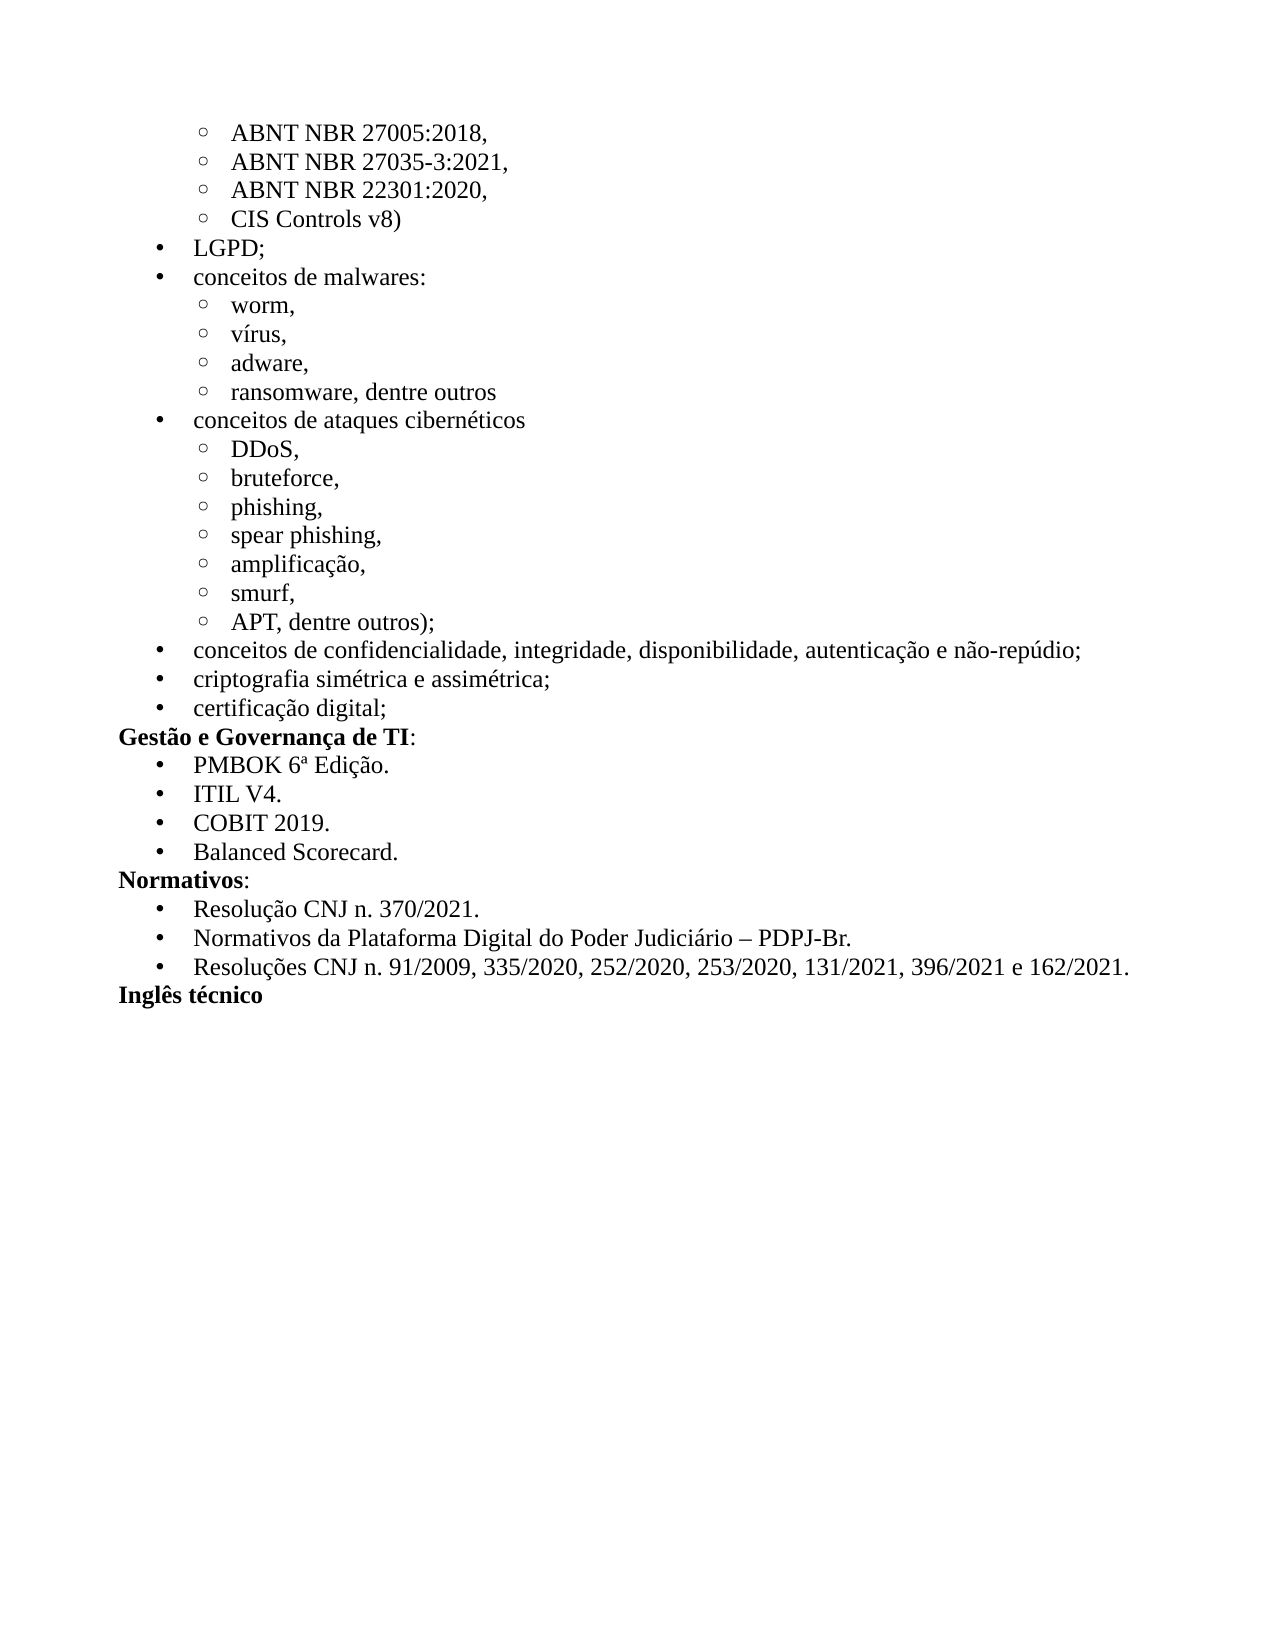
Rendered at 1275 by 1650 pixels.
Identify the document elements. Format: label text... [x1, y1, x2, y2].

text Gestão e Governança de TI: [118, 722, 1157, 751]
list adware, [193, 348, 1157, 377]
list vírus, [193, 319, 1157, 348]
list phishing, [193, 492, 1157, 521]
list certificação digital; [156, 693, 1157, 722]
list Normativos da Plataforma Digital do Poder Judiciário – PDPJ-Br. [156, 923, 1157, 952]
list DDoS, [193, 434, 1157, 463]
list smurf, [193, 578, 1157, 607]
list worm, [193, 291, 1157, 319]
text Inglês técnico [118, 981, 1157, 1009]
list Resoluções CNJ n. 91/2009, 335/2020, 252/2020, 253/2020, 131/2021, 396/2021 e 162/2021. [156, 952, 1157, 981]
list Resolução CNJ n. 370/2021. [156, 894, 1157, 923]
list spear phishing, [193, 521, 1157, 549]
list criptografia simétrica e assimétrica; [156, 664, 1157, 693]
list CIS Controls v8) [193, 204, 1157, 233]
list ITIL V4. [156, 779, 1157, 808]
list ransomware, dentre outros [193, 377, 1157, 406]
list Balanced Scorecard. [156, 837, 1157, 866]
list COBIT 2019. [156, 808, 1157, 837]
list bruteforce, [193, 463, 1157, 492]
list APT, dentre outros); [193, 607, 1157, 636]
list conceitos de ataques cibernéticos [156, 406, 1157, 434]
list ABNT NBR 27035-3:2021, [193, 147, 1157, 176]
list LGPD; [156, 233, 1157, 262]
list conceitos de confidencialidade, integridade, disponibilidade, autenticação e não-repúdio; [156, 636, 1157, 664]
list ABNT NBR 22301:2020, [193, 176, 1157, 204]
text Normativos: [118, 866, 1157, 894]
list amplificação, [193, 549, 1157, 578]
list conceitos de malwares: [156, 262, 1157, 291]
list PMBOK 6ª Edição. [156, 751, 1157, 779]
list ABNT NBR 27005:2018, [193, 118, 1157, 147]
